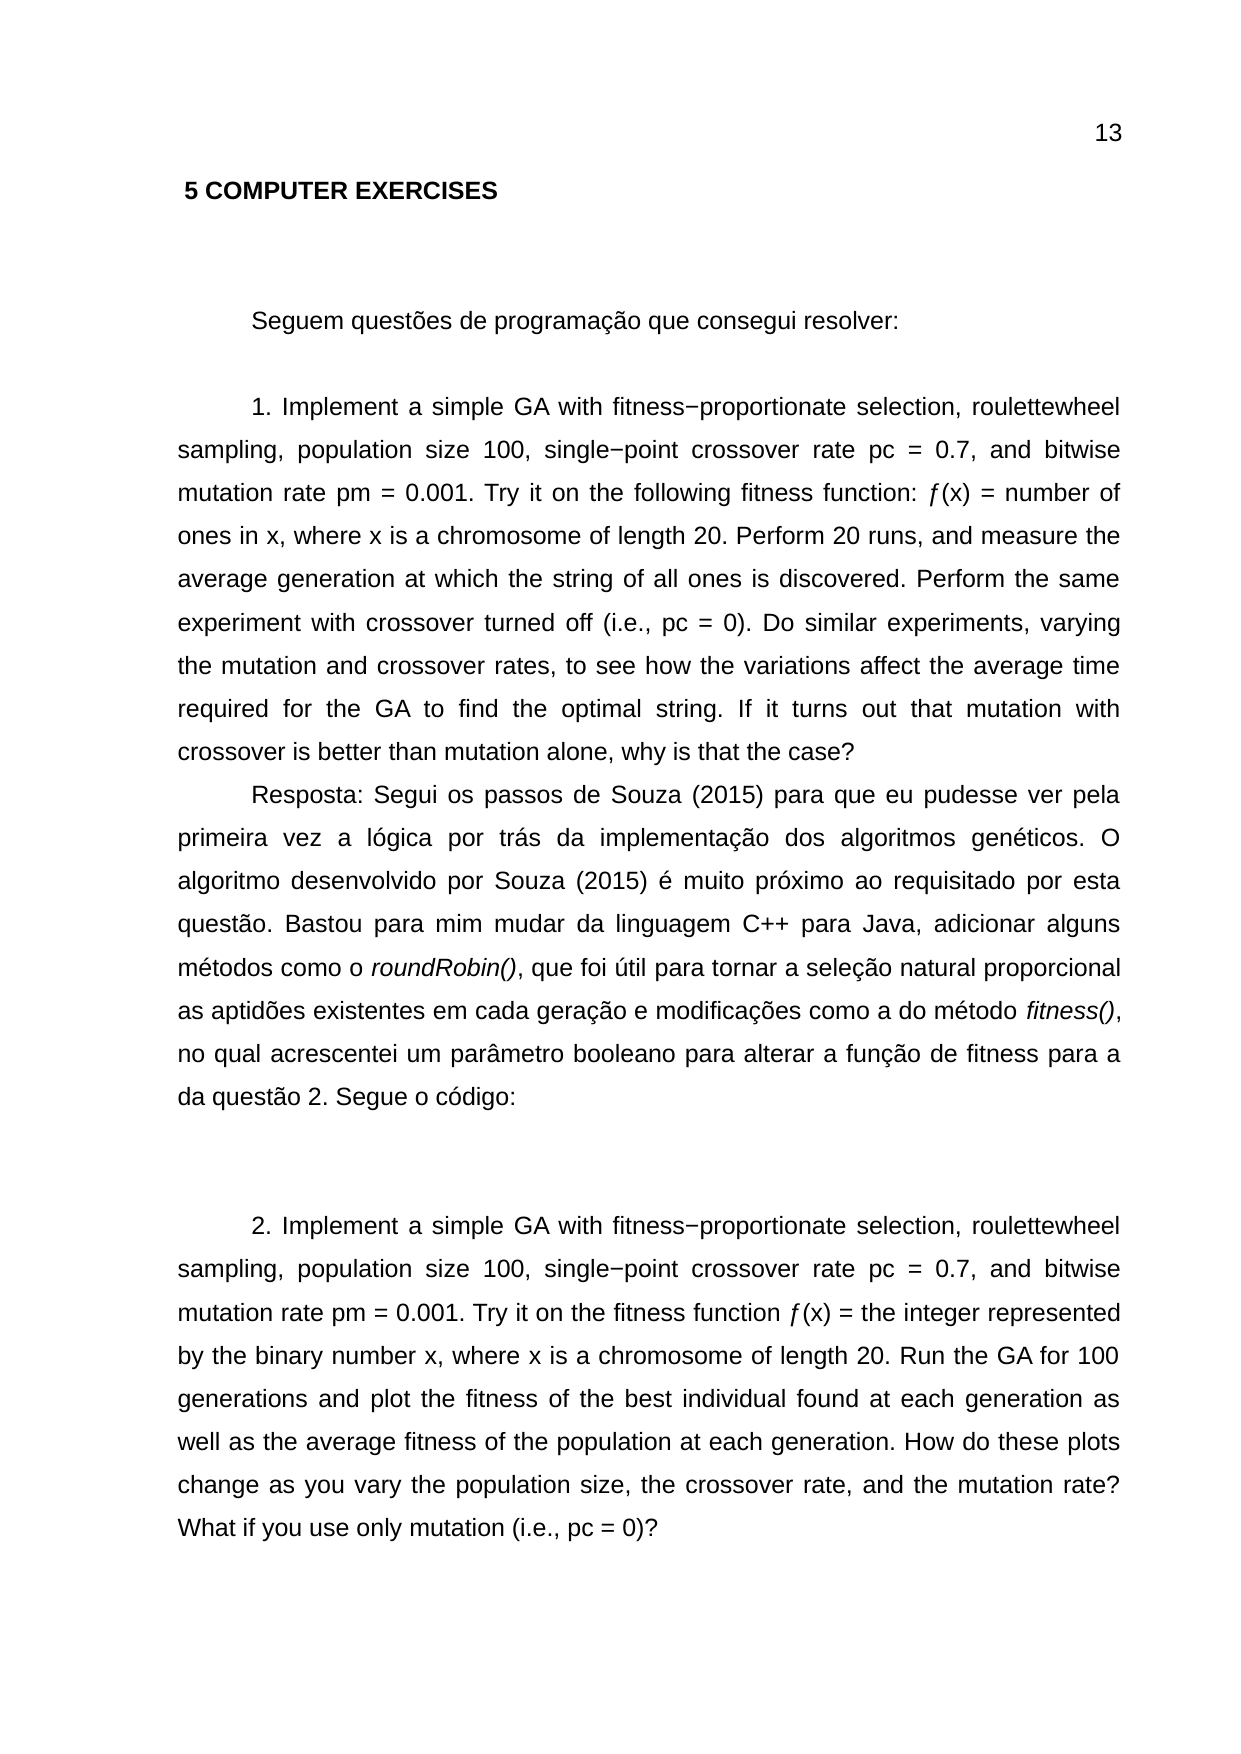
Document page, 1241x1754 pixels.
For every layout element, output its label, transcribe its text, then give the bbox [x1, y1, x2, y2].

text Resposta: Segui os passos de Souza (2015) para que eu pudesse ver pela primeira vez a lógica por trás da implementação dos algoritmos genéticos. O algoritmo desenvolvido por Souza (2015) é muito próximo ao requisitado por esta questão. Bastou para mim mudar da linguagem C++ para Java, adicionar alguns métodos como o roundRobin(), que foi útil para tornar a seleção natural proporcional as aptidões existentes em cada geração e modificações como a do método fitness(), no qual acrescentei um parâmetro booleano para alterar a função de fitness para a da questão 2. Segue o código: [177, 780, 1122, 1111]
subtitle Computer Exercises [177, 176, 1122, 205]
text 2. Implement a simple GA with fitness−proportionate selection, roulettewheel sampling, population size 100, single−point crossover rate pc = 0.7, and bitwise mutation rate pm = 0.001. Try it on the fitness function ƒ(x) = the integer represented by the binary number x, where x is a chromosome of length 20. Run the GA for 100 generations and plot the fitness of the best individual found at each generation as well as the average fitness of the population at each generation. How do these plots change as you vary the population size, the crossover rate, and the mutation rate? What if you use only mutation (i.e., pc = 0)? [177, 1211, 1122, 1542]
text 1. Implement a simple GA with fitness−proportionate selection, roulettewheel sampling, population size 100, single−point crossover rate pc = 0.7, and bitwise mutation rate pm = 0.001. Try it on the following fitness function: ƒ(x) = number of ones in x, where x is a chromosome of length 20. Perform 20 runs, and measure the average generation at which the string of all ones is discovered. Perform the same experiment with crossover turned off (i.e., pc = 0). Do similar experiments, varying the mutation and crossover rates, to see how the variations affect the average time required for the GA to find the optimal string. If it turns out that mutation with crossover is better than mutation alone, why is that the case? [177, 392, 1122, 766]
text Seguem questões de programação que consegui resolver: [177, 306, 1122, 334]
